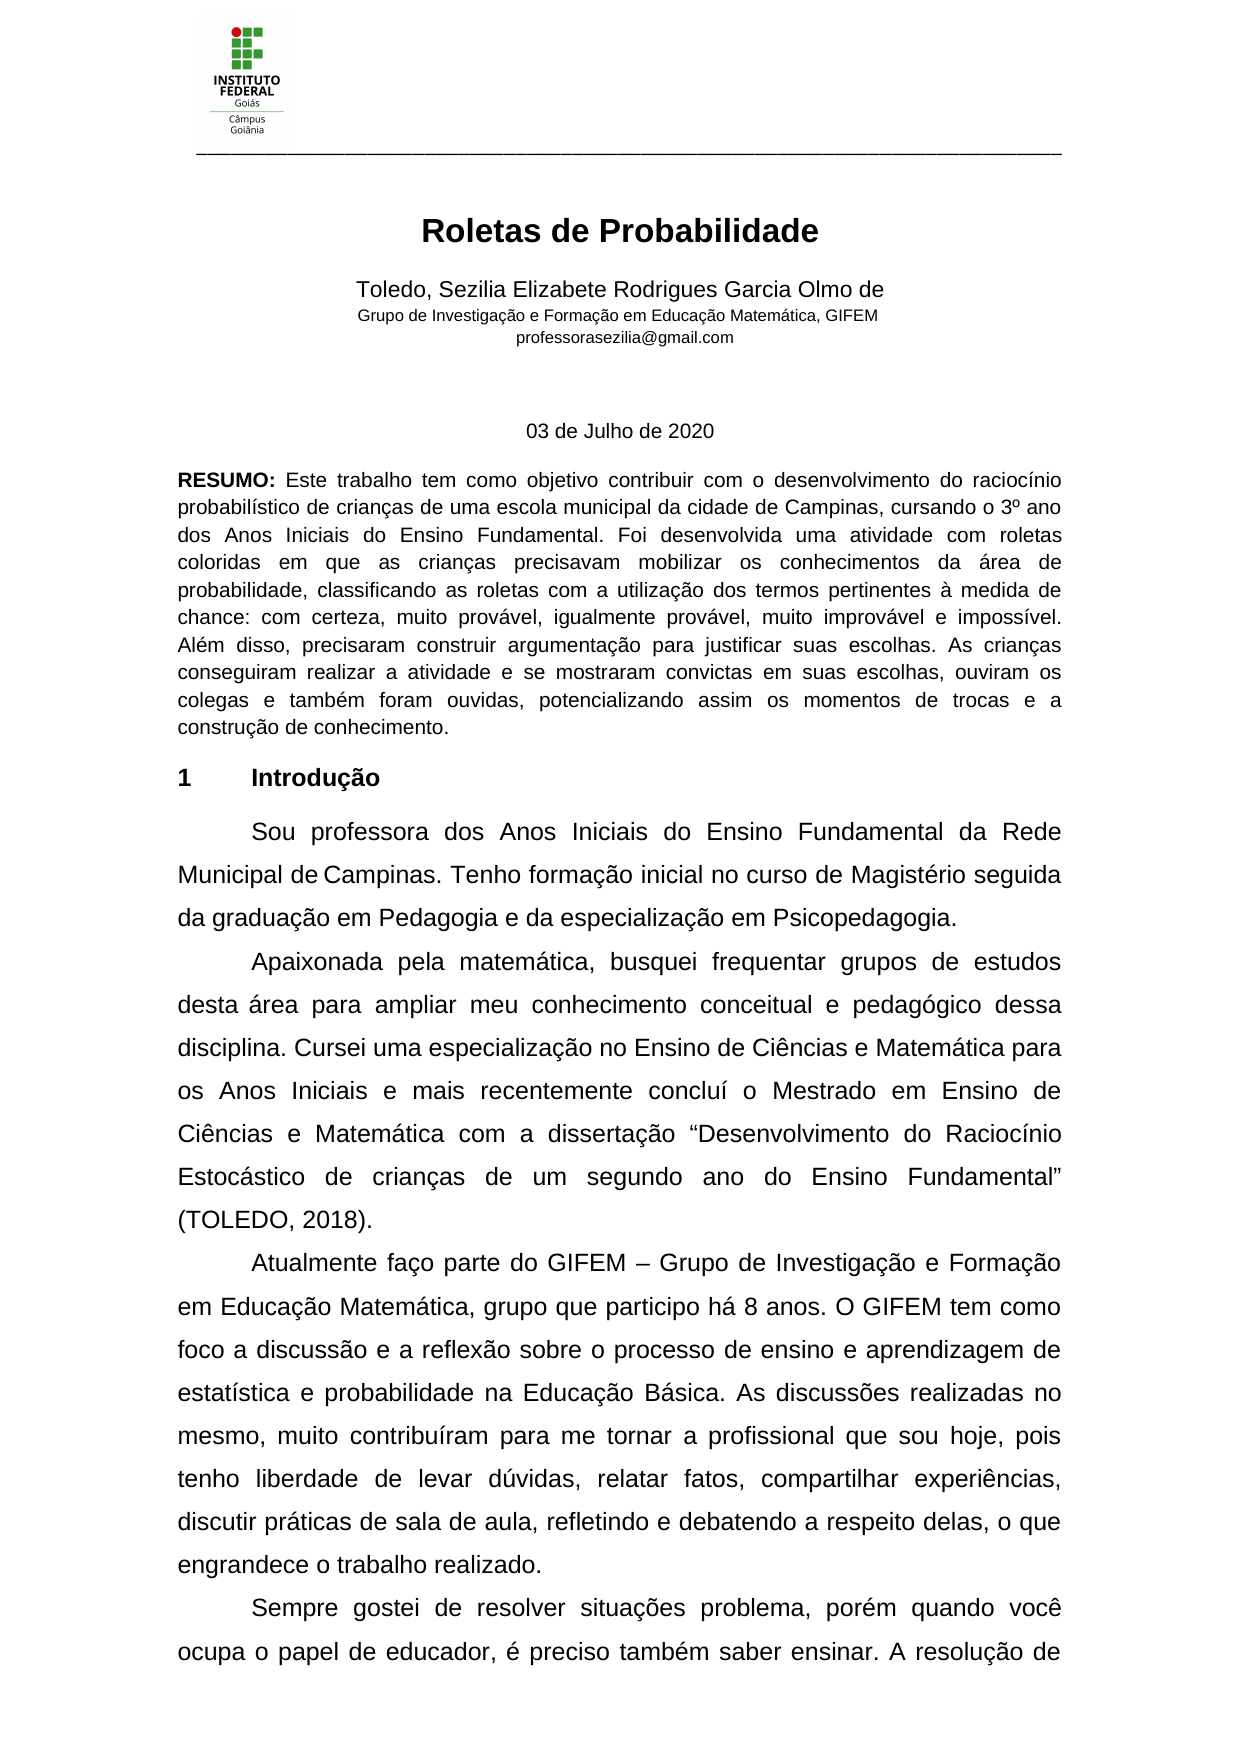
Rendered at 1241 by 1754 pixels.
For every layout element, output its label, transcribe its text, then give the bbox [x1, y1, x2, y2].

text 1 Introdução [177, 763, 1063, 792]
text Grupo de Investigação e Formação em Educação Matemática, GIFEM [177, 306, 1063, 325]
text Roletas de Probabilidade [177, 211, 1063, 249]
text Sempre gostei de resolver situações problema, porém quando você ocupa o papel de educador, é preciso também saber ensinar. A resolução de [177, 1593, 1063, 1665]
text Toledo, Sezilia Elizabete Rodrigues Garcia Olmo de [177, 276, 1063, 302]
text Atualmente faço parte do GIFEM – Grupo de Investigação e Formação em Educação Matemática, grupo que participo há 8 anos. O GIFEM tem como foco a discussão e a reflexão sobre o processo de ensino e aprendizagem de estatística e probabilidade na Educação Básica. As discussões realizadas no mesmo, muito contribuíram para me tornar a profissional que sou hoje, pois tenho liberdade de levar dúvidas, relatar fatos, compartilhar experiências, discutir práticas de sala de aula, refletindo e debatendo a respeito delas, o que engrandece o trabalho realizado. [177, 1248, 1063, 1579]
text RESUMO: Este trabalho tem como objetivo contribuir com o desenvolvimento do raciocínio probabilístico de crianças de uma escola municipal da cidade de Campinas, cursando o 3º ano dos Anos Iniciais do Ensino Fundamental. Foi desenvolvida uma atividade com roletas coloridas em que as crianças precisavam mobilizar os conhecimentos da área de probabilidade, classificando as roletas com a utilização dos termos pertinentes à medida de chance: com certeza, muito provável, igualmente provável, muito improvável e impossível. Além disso, precisaram construir argumentação para justificar suas escolhas. As crianças conseguiram realizar a atividade e se mostraram convictas em suas escolhas, ouviram os colegas e também foram ouvidas, potencializando assim os momentos de trocas e a construção de conhecimento. [177, 467, 1063, 739]
text Apaixonada pela matemática, busquei frequentar grupos de estudos desta área para ampliar meu conhecimento conceitual e pedagógico dessa disciplina. Cursei uma especialização no Ensino de Ciências e Matemática para os Anos Iniciais e mais recentemente concluí o Mestrado em Ensino de Ciências e Matemática com a dissertação “Desenvolvimento do Raciocínio Estocástico de crianças de um segundo ano do Ensino Fundamental” (TOLEDO, 2018). [177, 947, 1063, 1234]
text Sou professora dos Anos Iniciais do Ensino Fundamental da Rede Municipal de Campinas. Tenho formação inicial no curso de Magistério seguida da graduação em Pedagogia e da especialização em Psicopedagogia. [177, 817, 1063, 932]
text 03 de Julho de 2020 [177, 419, 1063, 443]
text professorasezilia@gmail.com [177, 328, 1063, 347]
